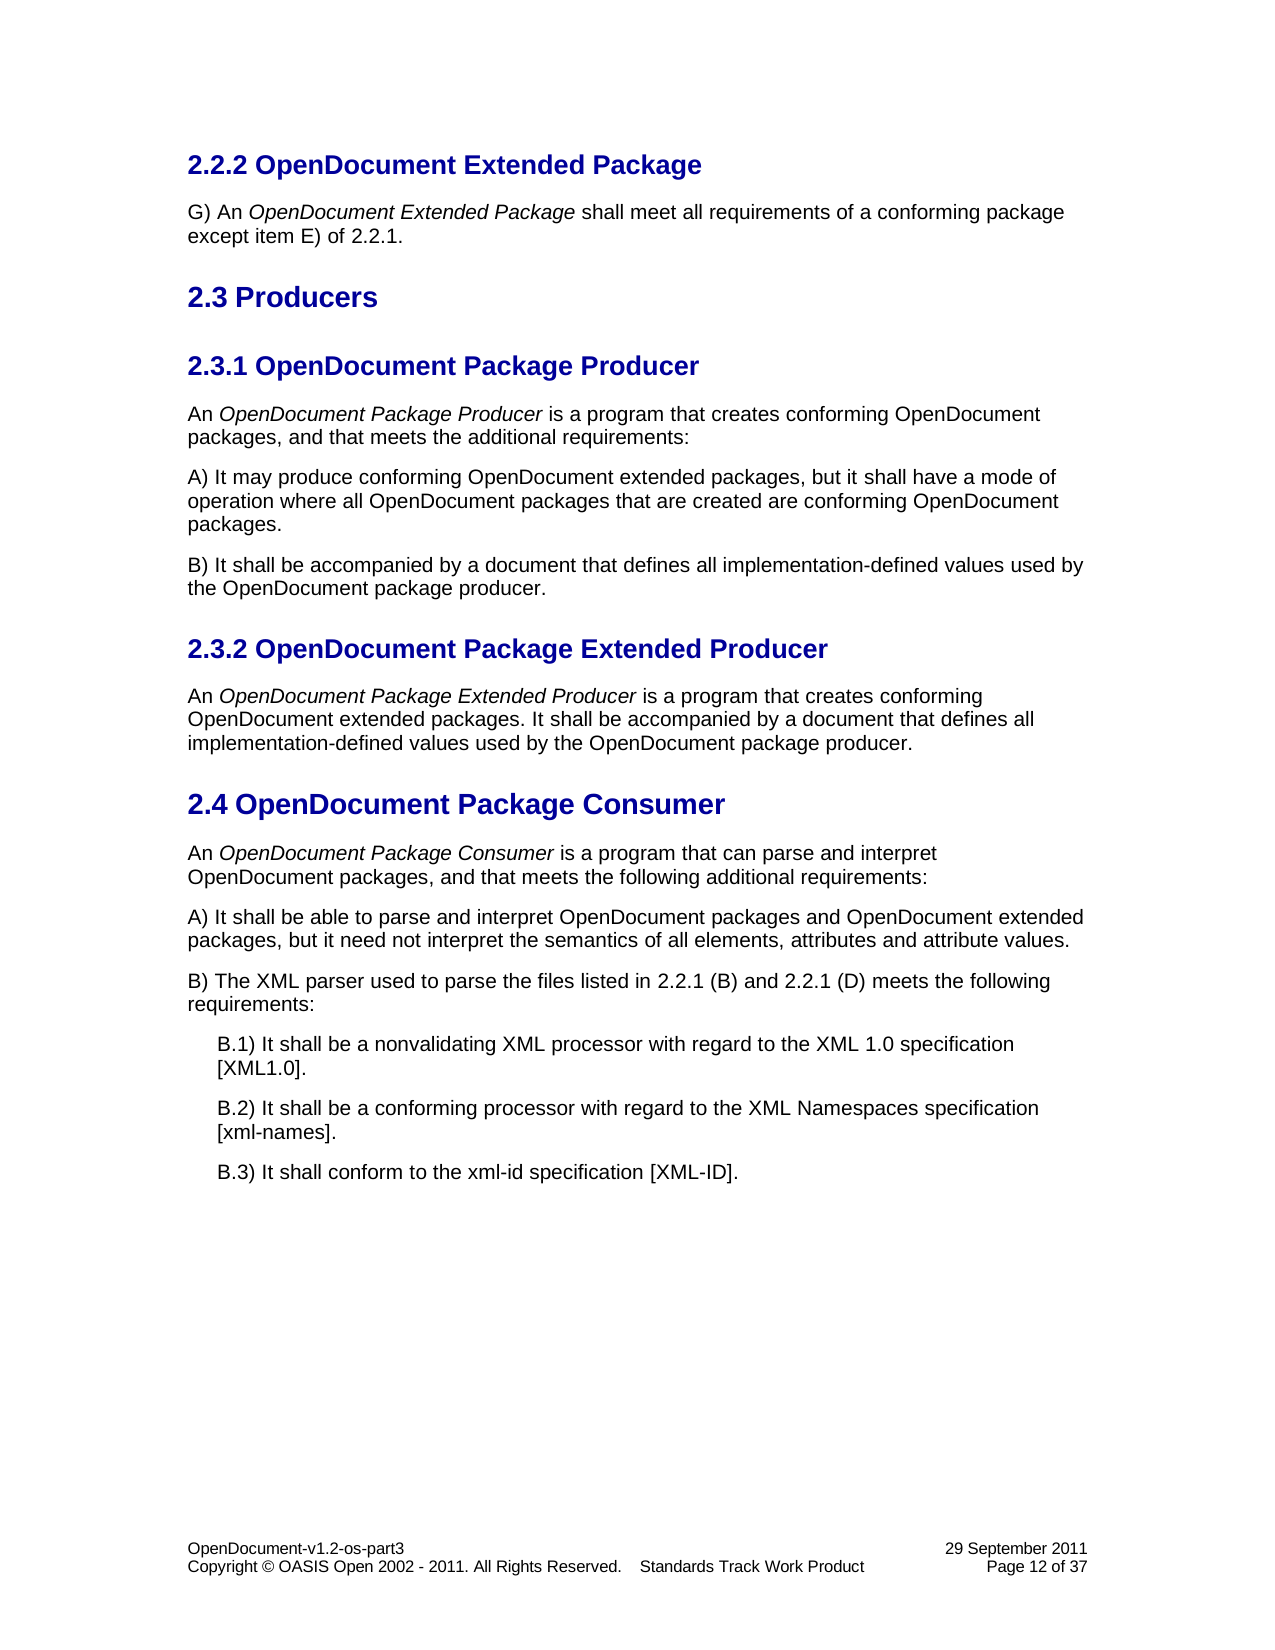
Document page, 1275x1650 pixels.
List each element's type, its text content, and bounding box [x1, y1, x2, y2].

subtitle OpenDocument Package Consumer [187, 788, 1088, 821]
list It shall conform to the xml-id specification [XML-ID]. [187, 1160, 1088, 1184]
list It may produce conforming OpenDocument extended packages, but it shall have a mode of operation where all OpenDocument packages that are created are conforming OpenDocument packages. [187, 466, 1088, 536]
text An OpenDocument Package Consumer is a program that can parse and interpret OpenDocument packages, and that meets the following additional requirements: [187, 842, 1088, 889]
list The XML parser used to parse the files listed in 2.2.1 (B) and 2.2.1 (D) meets the following requirements: [187, 969, 1088, 1016]
subtitle Producers [187, 281, 1088, 314]
list It shall be a nonvalidating XML processor with regard to the XML 1.0 specification [XML1.0]. [187, 1033, 1088, 1080]
subtitle OpenDocument Package Extended Producer [187, 633, 1088, 663]
list It shall be accompanied by a document that defines all implementation-defined values used by the OpenDocument package producer. [187, 553, 1088, 600]
subtitle OpenDocument Extended Package [187, 150, 1088, 180]
text An OpenDocument Package Extended Producer is a program that creates conforming OpenDocument extended packages. It shall be accompanied by a document that defines all implementation-defined values used by the OpenDocument package producer. [187, 684, 1088, 755]
text An OpenDocument Package Producer is a program that creates conforming OpenDocument packages, and that meets the additional requirements: [187, 402, 1088, 449]
subtitle OpenDocument Package Producer [187, 351, 1088, 381]
list An OpenDocument Extended Package shall meet all requirements of a conforming package except item E) of 2.2.1. [187, 201, 1088, 248]
list It shall be a conforming processor with regard to the XML Namespaces specification [xml-names]. [187, 1097, 1088, 1144]
list It shall be able to parse and interpret OpenDocument packages and OpenDocument extended packages, but it need not interpret the semantics of all elements, attributes and attribute values. [187, 905, 1088, 952]
